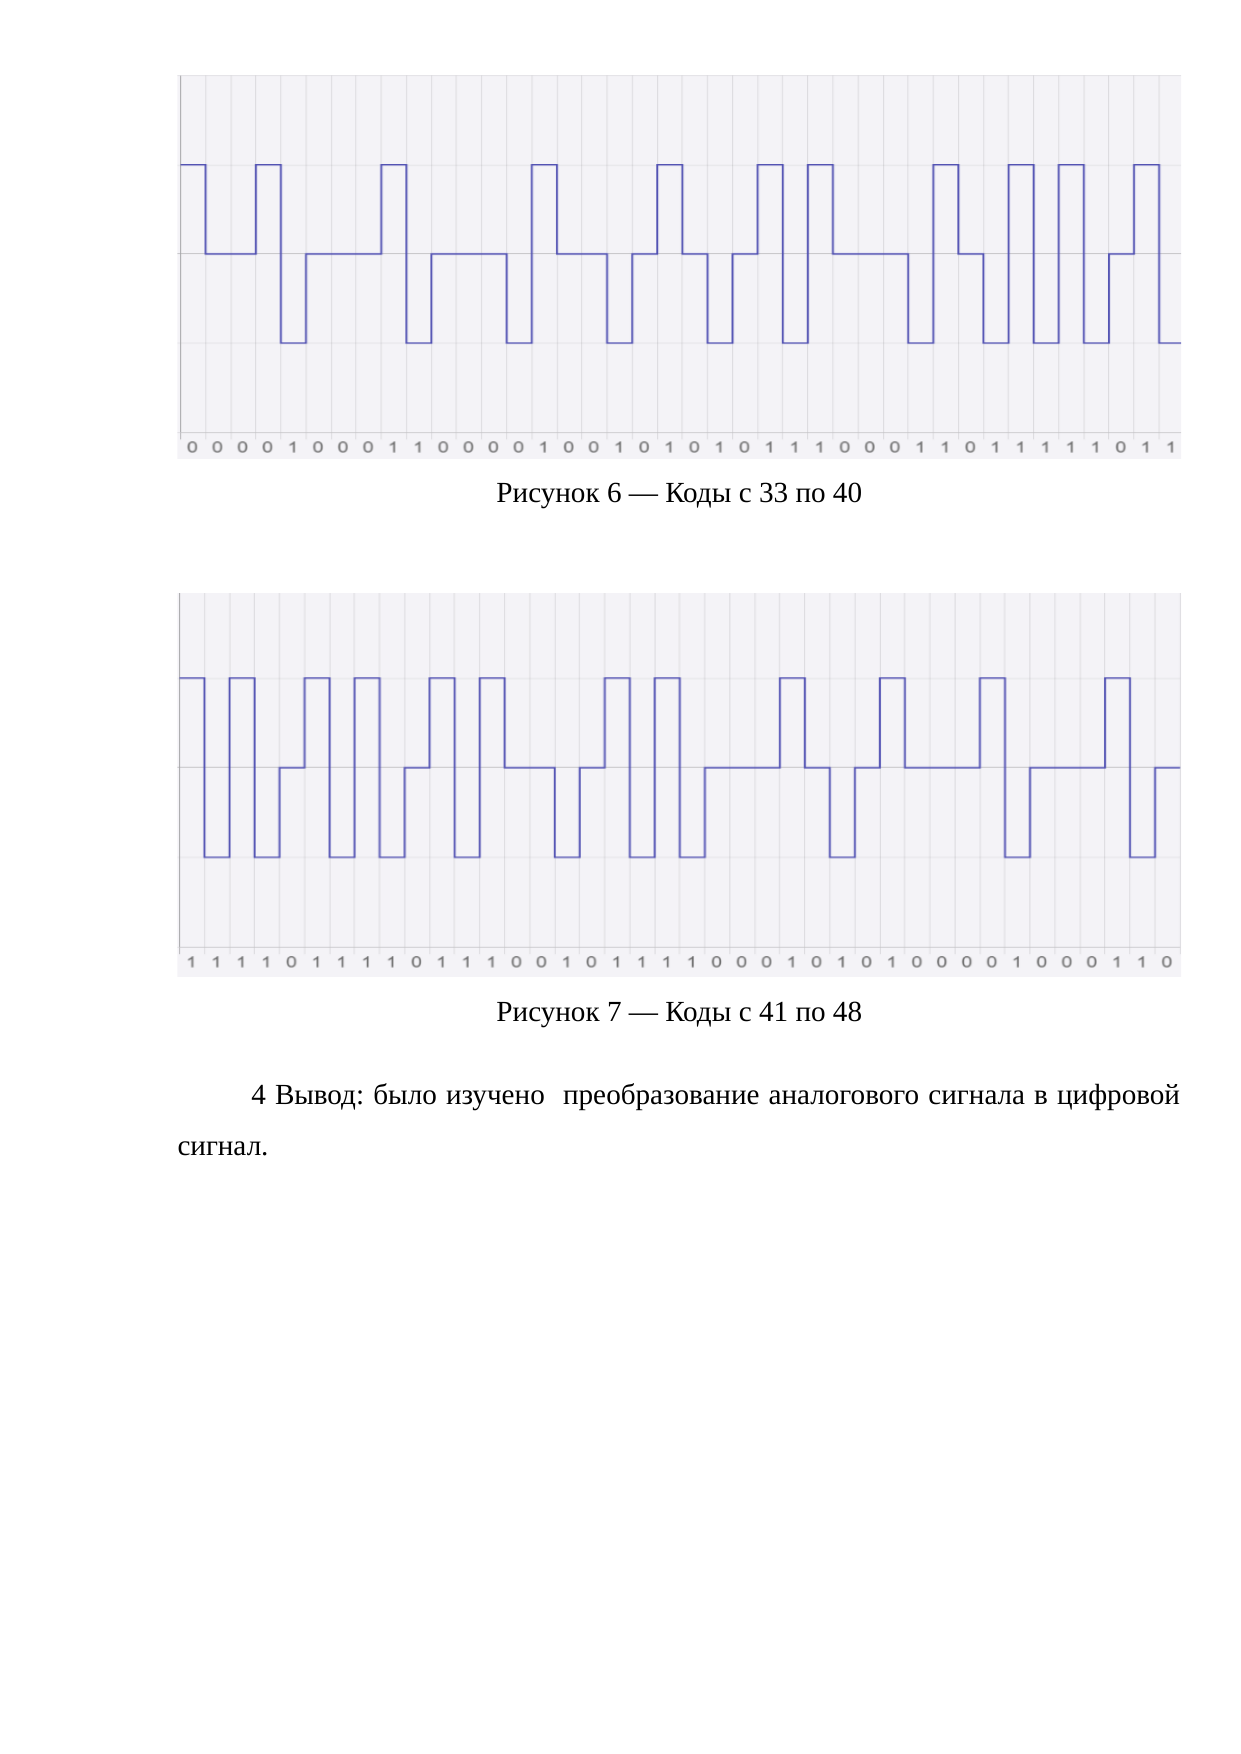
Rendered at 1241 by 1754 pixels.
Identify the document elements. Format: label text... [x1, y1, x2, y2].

text 4 Вывод: было изучено преобразование аналогового сигнала в цифровой сигнал. [177, 1077, 1181, 1161]
picture [177, 75, 1182, 459]
text Рисунок 7 — Коды с 41 по 48 [177, 977, 1181, 1027]
text Рисунок 6 — Коды с 33 по 40 [177, 459, 1181, 509]
picture [177, 593, 1182, 977]
